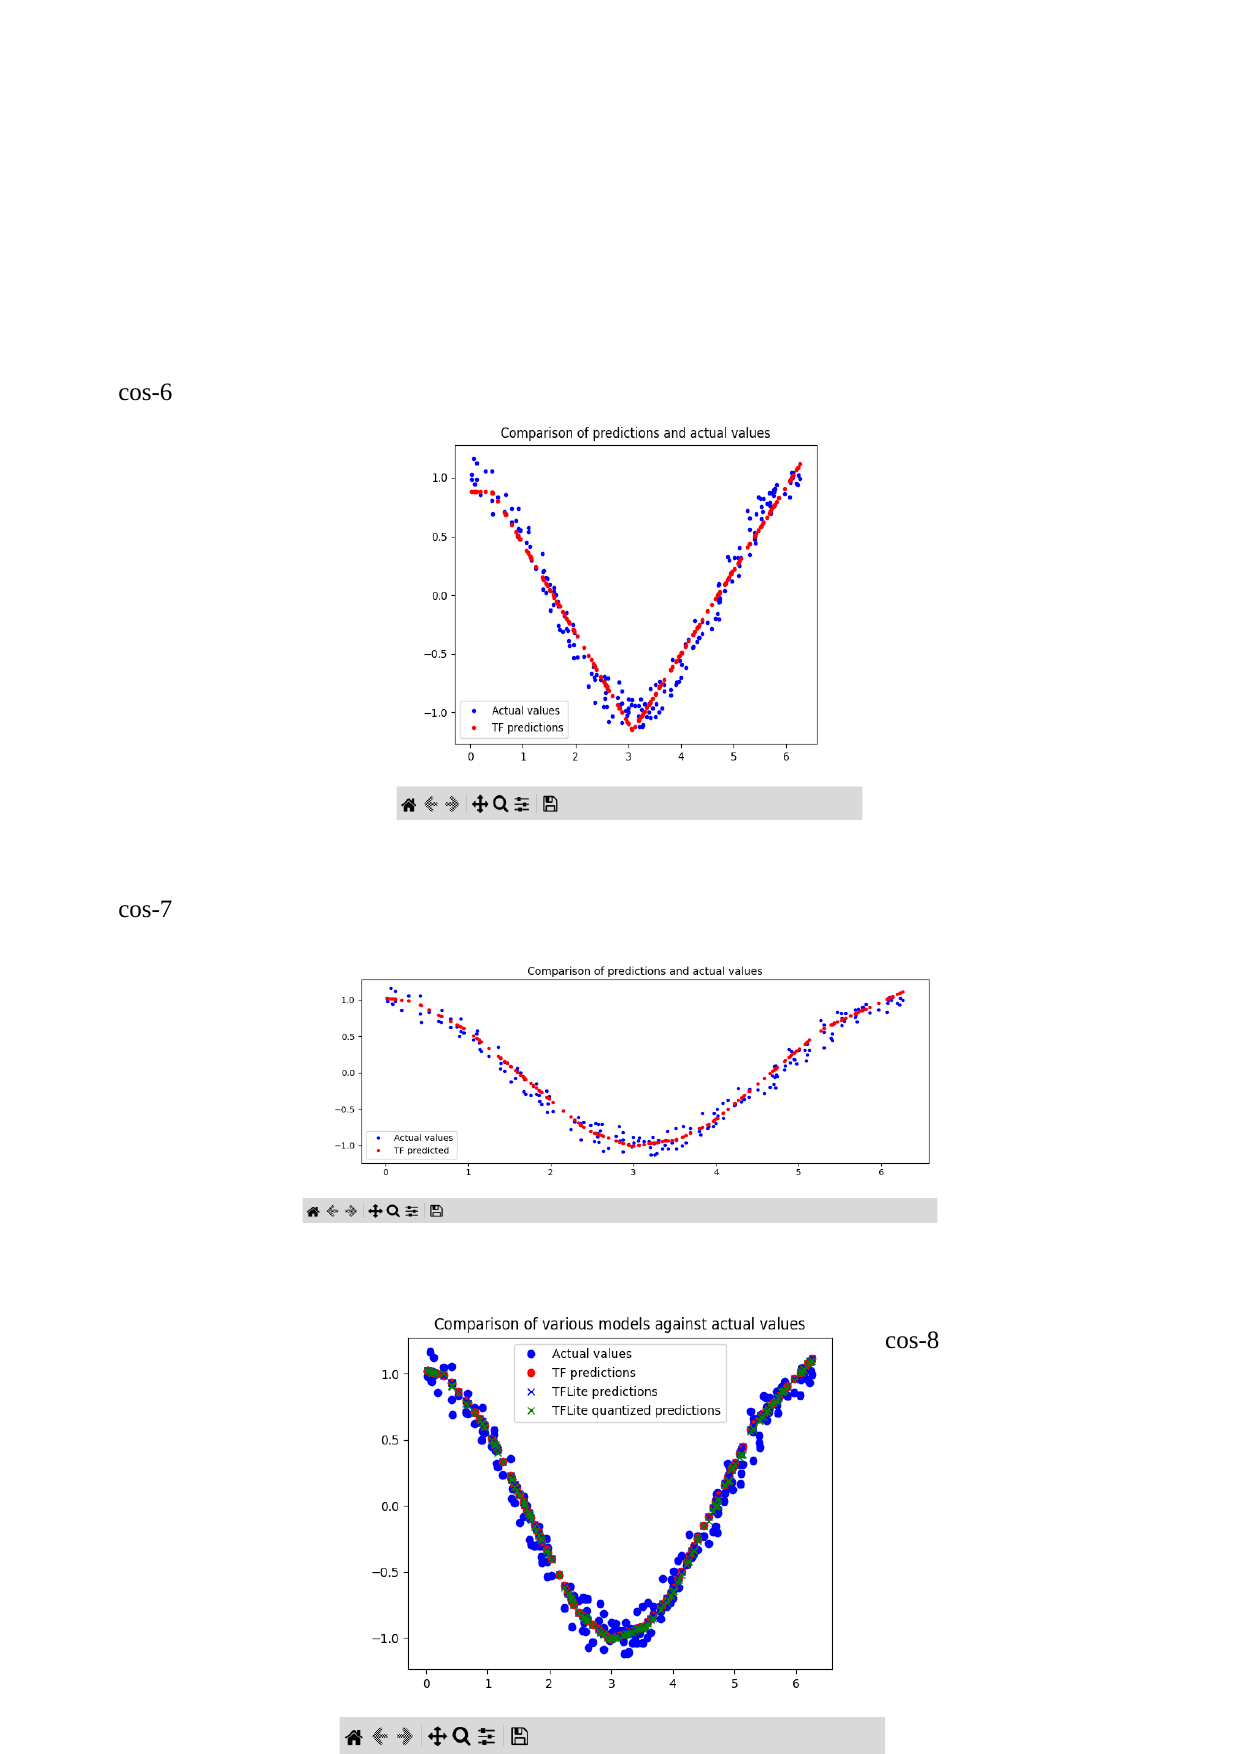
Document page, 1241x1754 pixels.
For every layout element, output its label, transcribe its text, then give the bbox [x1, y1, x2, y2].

text cos-6 [118, 377, 1122, 406]
text cos-8 [886, 1326, 1122, 1354]
text cos-7 [118, 894, 1122, 923]
picture [302, 957, 938, 1223]
picture [339, 1285, 886, 1754]
picture [396, 399, 863, 820]
text [118, 1326, 339, 1354]
